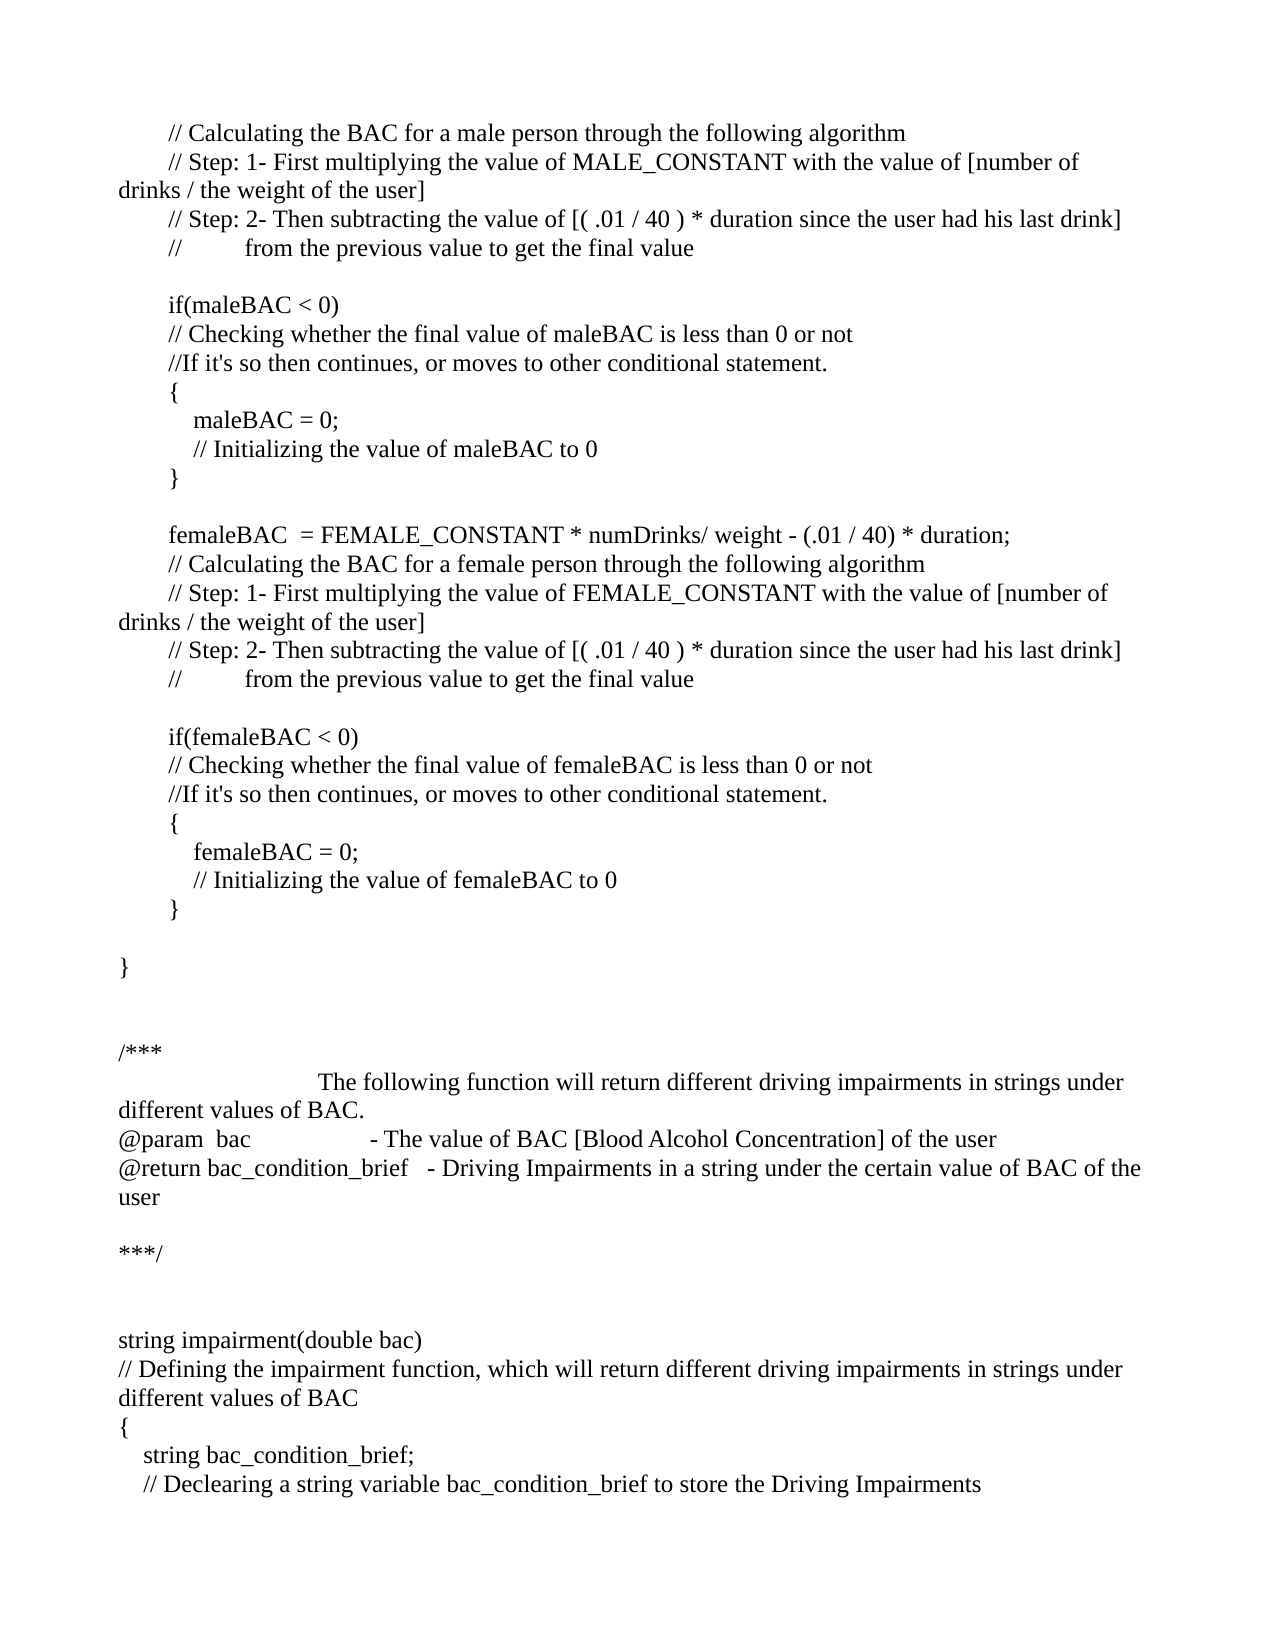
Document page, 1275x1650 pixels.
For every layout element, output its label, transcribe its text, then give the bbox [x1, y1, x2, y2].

text femaleBAC = 0; [118, 837, 1157, 866]
text // Step: 2- Then subtracting the value of [( .01 / 40 ) * duration since the user had his last drink] [118, 636, 1157, 664]
text // Checking whether the final value of femaleBAC is less than 0 or not [118, 751, 1157, 779]
text @param bac - The value of BAC [Blood Alcohol Concentration] of the user [118, 1124, 1157, 1153]
text maleBAC = 0; [118, 406, 1157, 434]
text // Initializing the value of femaleBAC to 0 [118, 866, 1157, 894]
text } [118, 952, 1157, 981]
text // Checking whether the final value of maleBAC is less than 0 or not [118, 319, 1157, 348]
text // Defining the impairment function, which will return different driving impairments in strings under different values of BAC [118, 1354, 1157, 1412]
text { [118, 808, 1157, 837]
text } [118, 463, 1157, 492]
text ***/ [118, 1239, 1157, 1268]
text string bac_condition_brief; [118, 1441, 1157, 1469]
text string impairment(double bac) [118, 1326, 1157, 1354]
text femaleBAC = FEMALE_CONSTANT * numDrinks/ weight - (.01 / 40) * duration; [118, 521, 1157, 549]
text The following function will return different driving impairments in strings under different values of BAC. [118, 1067, 1157, 1124]
text // Calculating the BAC for a female person through the following algorithm [118, 549, 1157, 578]
text //If it's so then continues, or moves to other conditional statement. [118, 779, 1157, 808]
text if(maleBAC < 0) [118, 291, 1157, 319]
text // from the previous value to get the final value [118, 664, 1157, 693]
text // Step: 1- First multiplying the value of FEMALE_CONSTANT with the value of [number of drinks / the weight of the user] [118, 578, 1157, 636]
text // Calculating the BAC for a male person through the following algorithm [118, 118, 1157, 147]
text /*** [118, 1038, 1157, 1067]
text if(femaleBAC < 0) [118, 722, 1157, 751]
text { [118, 1412, 1157, 1441]
text } [118, 894, 1157, 923]
text // Initializing the value of maleBAC to 0 [118, 434, 1157, 463]
text // Step: 1- First multiplying the value of MALE_CONSTANT with the value of [number of drinks / the weight of the user] [118, 147, 1157, 204]
text // Declearing a string variable bac_condition_brief to store the Driving Impairments [118, 1469, 1157, 1498]
text // from the previous value to get the final value [118, 233, 1157, 262]
text //If it's so then continues, or moves to other conditional statement. [118, 348, 1157, 377]
text { [118, 377, 1157, 406]
text // Step: 2- Then subtracting the value of [( .01 / 40 ) * duration since the user had his last drink] [118, 204, 1157, 233]
text @return bac_condition_brief - Driving Impairments in a string under the certain value of BAC of the user [118, 1153, 1157, 1211]
